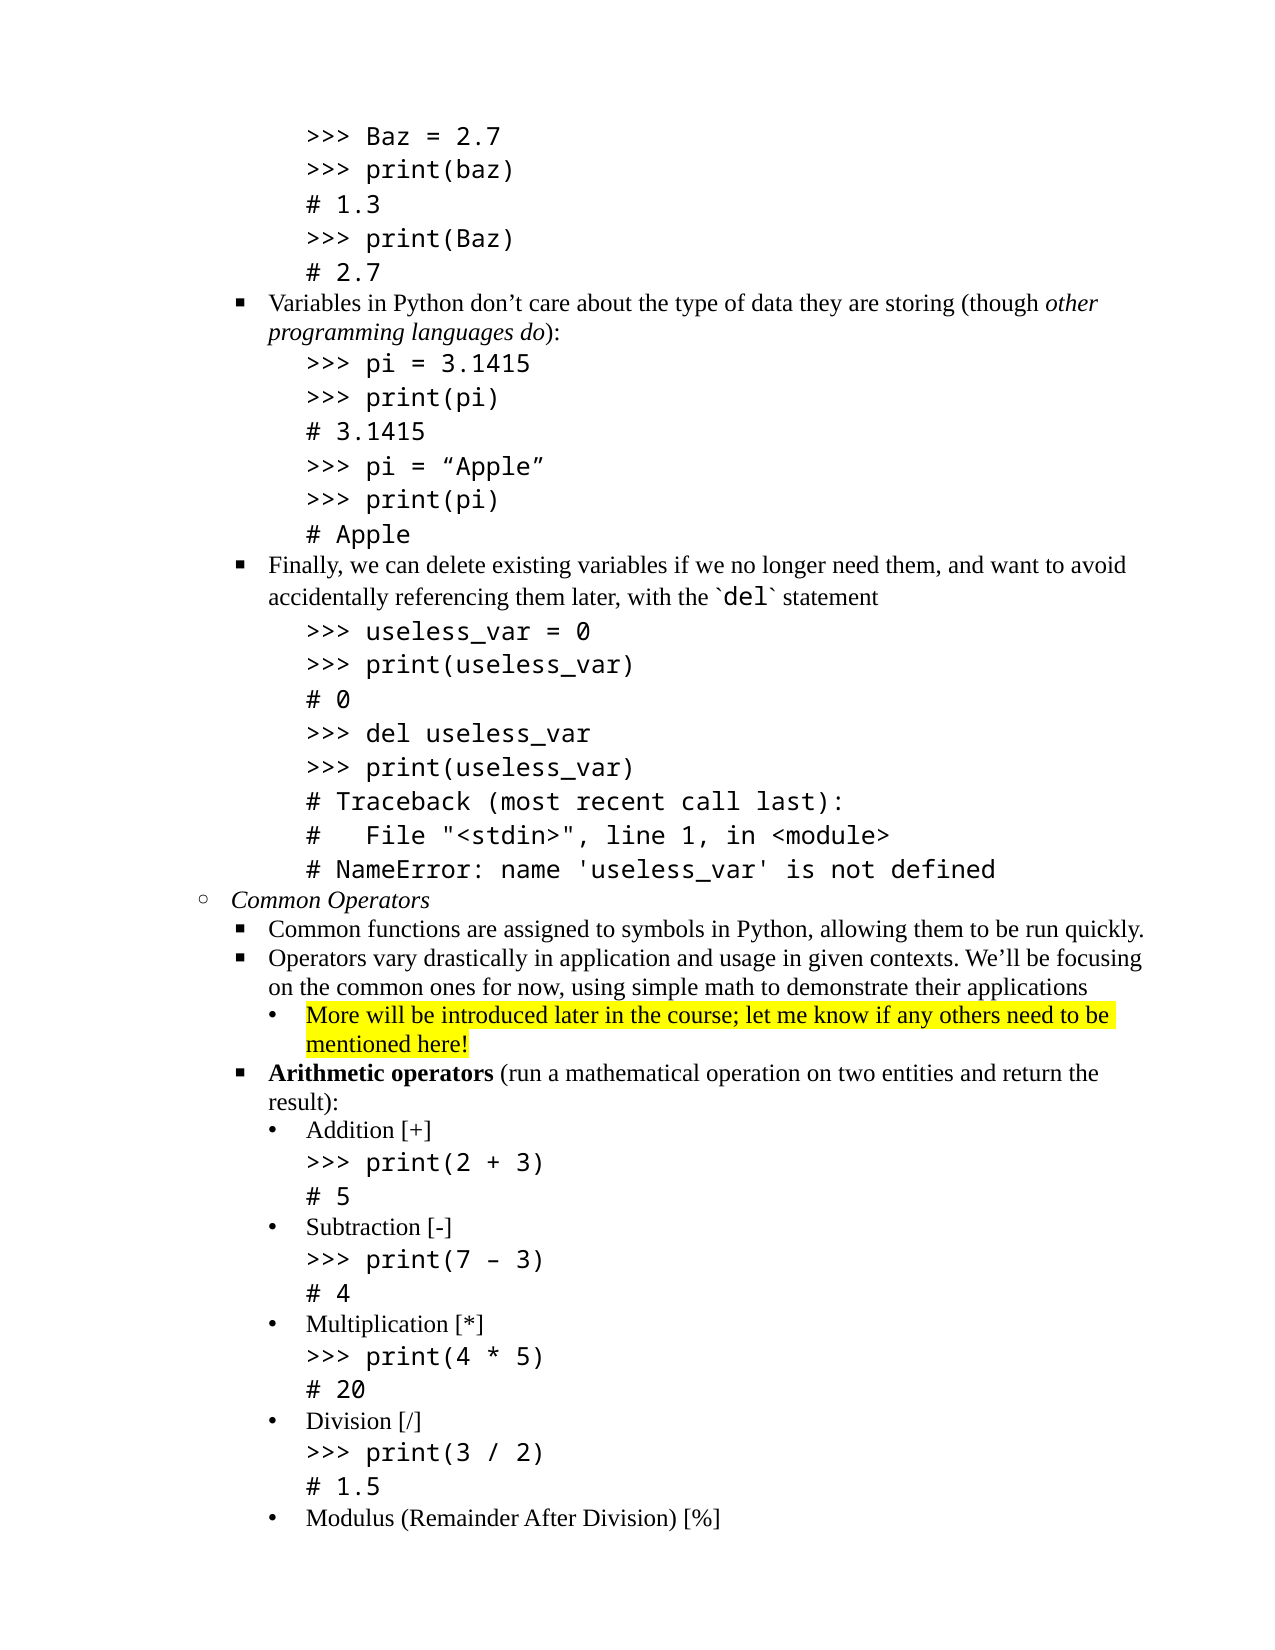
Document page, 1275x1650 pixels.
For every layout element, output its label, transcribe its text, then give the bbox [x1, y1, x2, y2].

list >>> print(2 + 3) # 5 [268, 1144, 1157, 1212]
list Common Operators [193, 886, 1157, 914]
list # NameError: name 'useless_var' is not defined [268, 852, 1157, 886]
list Variables in Python don’t care about the type of data they are storing (though other programming languages do): [231, 288, 1157, 346]
list Addition [+] [268, 1116, 1157, 1144]
list Subtraction [-] >>> print(7 – 3) # 4 [268, 1212, 1157, 1309]
list More will be introduced later in the course; let me know if any others need to be mentioned here! [268, 1001, 1157, 1058]
list >>> pi = 3.1415 >>> print(pi) # 3.1415 >>> pi = “Apple” >>> print(pi) # Apple [268, 346, 1157, 550]
list Operators vary drastically in application and usage in given contexts. We’ll be focusing on the common ones for now, using simple math to demonstrate their applications [231, 943, 1157, 1001]
list Arithmetic operators (run a mathematical operation on two entities and return the result): [231, 1058, 1157, 1116]
list Multiplication [*] >>> print(4 * 5) # 20 [268, 1309, 1157, 1406]
list >>> Baz = 2.7 >>> print(baz) # 1.3 >>> print(Baz) # 2.7 [268, 118, 1157, 288]
list Modulus (Remainder After Division) [%] [268, 1503, 1157, 1532]
list Common functions are assigned to symbols in Python, allowing them to be run quickly. [231, 914, 1157, 943]
list # File "<stdin>", line 1, in <module> [268, 817, 1157, 852]
list >>> useless_var = 0 >>> print(useless_var) # 0 >>> del useless_var >>> print(useless_var) # Traceback (most recent call last): [268, 613, 1157, 817]
list Finally, we can delete existing variables if we no longer need them, and want to avoid accidentally referencing them later, with the `del` statement [231, 550, 1157, 613]
list Division [/] >>> print(3 / 2) # 1.5 [268, 1406, 1157, 1503]
